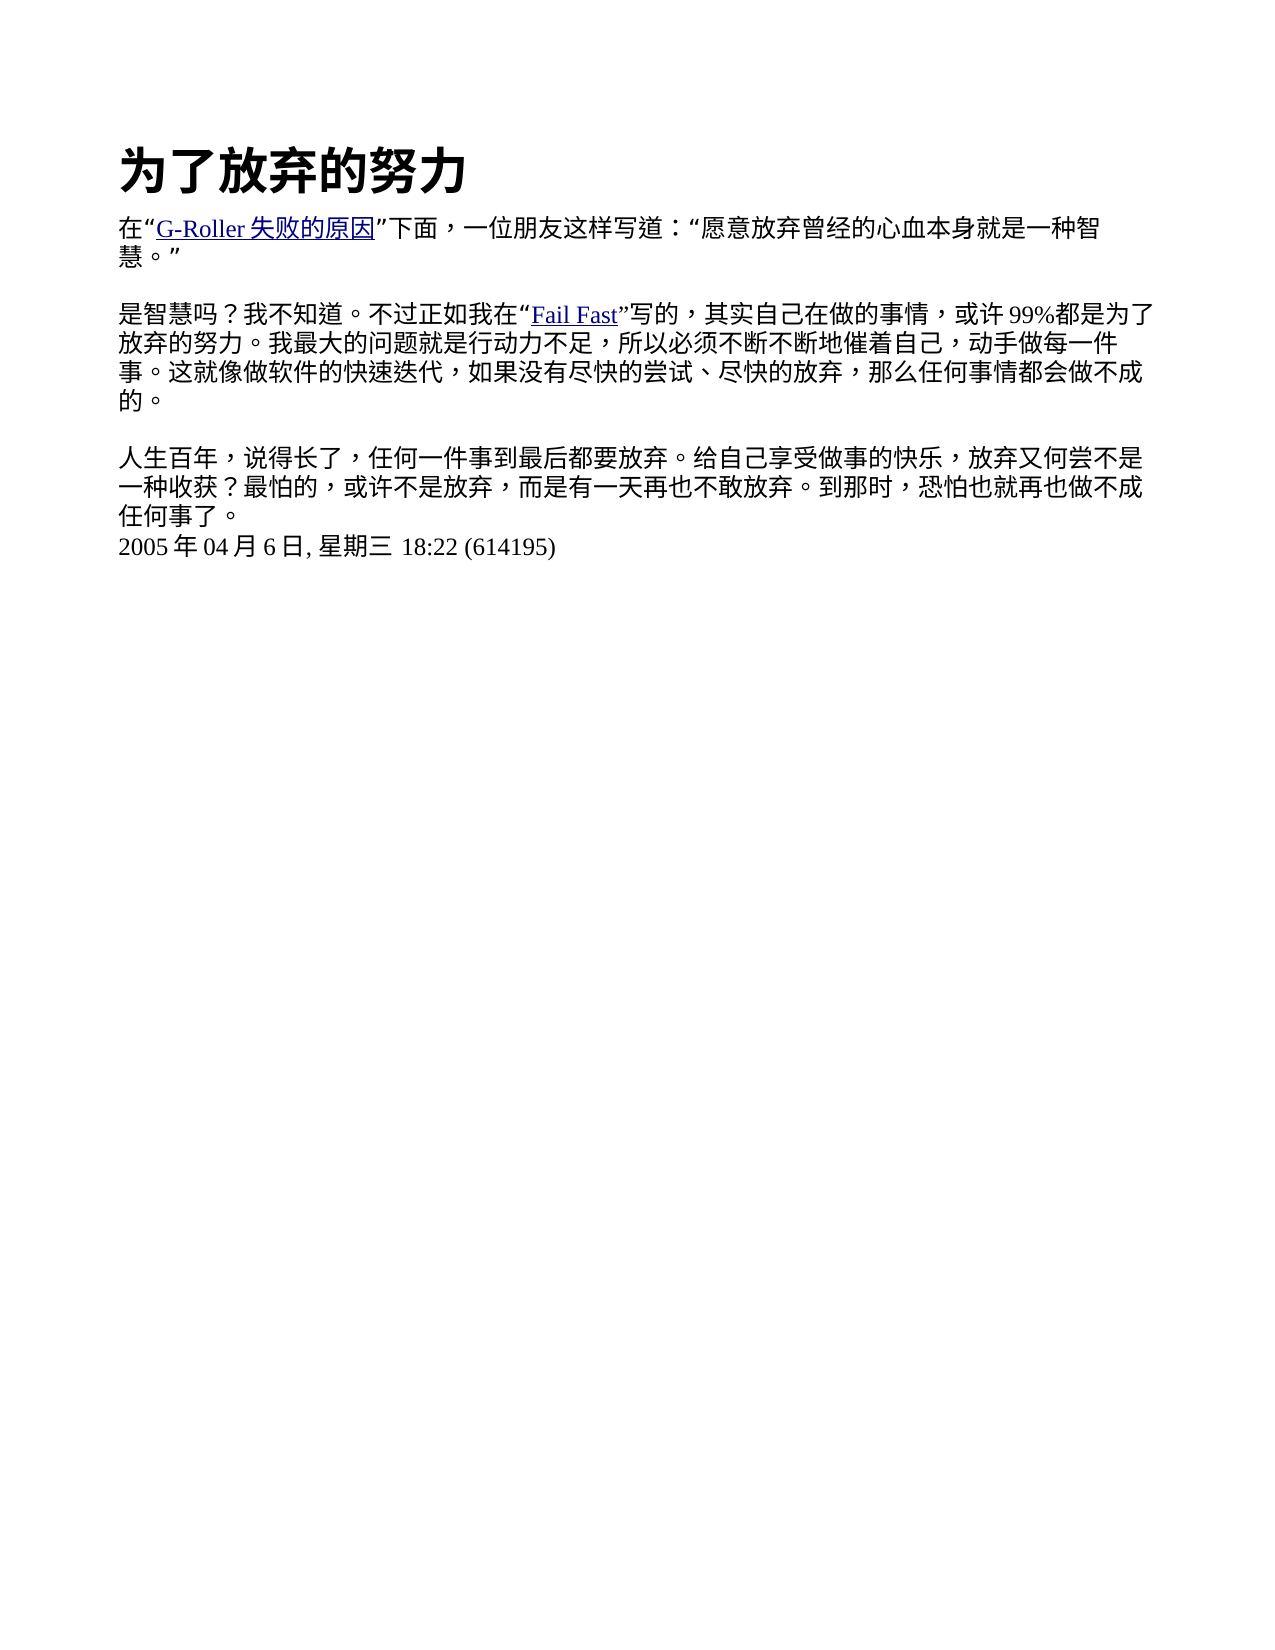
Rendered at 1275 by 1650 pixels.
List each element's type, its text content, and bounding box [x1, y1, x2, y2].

subtitle 为了放弃的努力 [118, 143, 1157, 201]
text 2005年04月6日, 星期三 18:22 (614195) [118, 532, 1157, 561]
text 在“G-Roller失败的原因”下面，一位朋友这样写道：“愿意放弃曾经的心血本身就是一种智慧。” 是智慧吗？我不知道。不过正如我在“Fail Fast”写的，其实自己在做的事情，或许99%都是为了放弃的努力。我最大的问题就是行动力不足，所以必须不断不断地催着自己，动手做每一件事。这就像做软件的快速迭代，如果没有尽快的尝试、尽快的放弃，那么任何事情都会做不成的。 人生百年，说得长了，任何一件事到最后都要放弃。给自己享受做事的快乐，放弃又何尝不是一种收获？最怕的，或许不是放弃，而是有一天再也不敢放弃。到那时，恐怕也就再也做不成任何事了。 [118, 214, 1157, 532]
